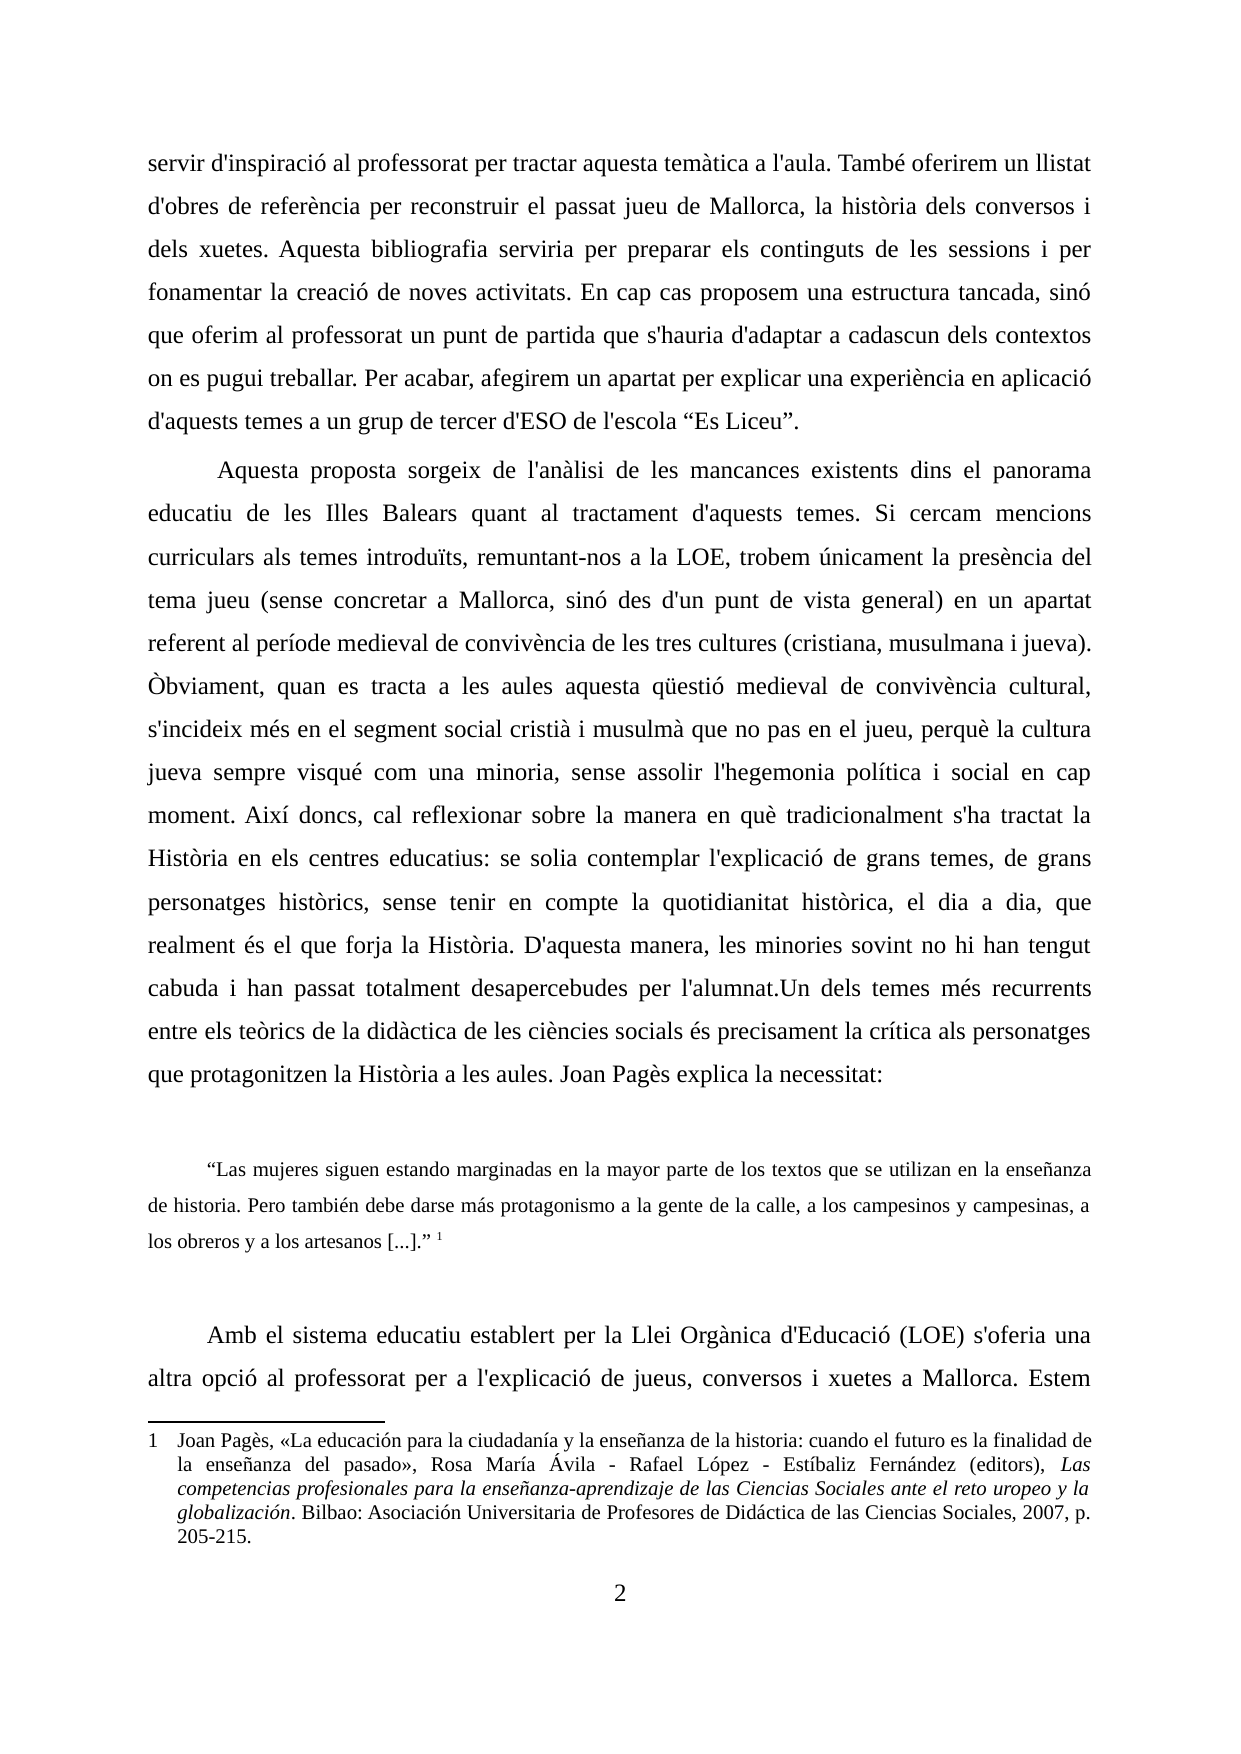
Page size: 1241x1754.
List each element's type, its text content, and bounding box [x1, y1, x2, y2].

text “Las mujeres siguen estando marginadas en la mayor parte de los textos que se utilizan en la enseñanza de historia. Pero también debe darse más protagonismo a la gente de la calle, a los campesinos y campesinas, a los obreros y a los artesanos [...].” [148, 1157, 1093, 1253]
text Aquesta proposta sorgeix de l'anàlisi de les mancances existents dins el panorama educatiu de les Illes Balears quant al tractament d'aquests temes. Si cercam mencions curriculars als temes introduïts, remuntant-nos a la LOE, trobem únicament la presència del tema jueu (sense concretar a Mallorca, sinó des d'un punt de vista general) en un apartat referent al període medieval de convivència de les tres cultures (cristiana, musulmana i jueva). Òbviament, quan es tracta a les aules aquesta qüestió medieval de convivència cultural, s'incideix més en el segment social cristià i musulmà que no pas en el jueu, perquè la cultura jueva sempre visqué com una minoria, sense assolir l'hegemonia política i social en cap moment. Així doncs, cal reflexionar sobre la manera en què tradicionalment s'ha tractat la Història en els centres educatius: se solia contemplar l'explicació de grans temes, de grans personatges històrics, sense tenir en compte la quotidianitat històrica, el dia a dia, que realment és el que forja la Història. D'aquesta manera, les minories sovint no hi han tengut cabuda i han passat totalment desapercebudes per l'alumnat.Un dels temes més recurrents entre els teòrics de la didàctica de les ciències socials és precisament la crítica als personatges que protagonitzen la Història a les aules. Joan Pagès explica la necessitat: [148, 455, 1093, 1088]
text servir d'inspiració al professorat per tractar aquesta temàtica a l'aula. També oferirem un llistat d'obres de referència per reconstruir el passat jueu de Mallorca, la història dels conversos i dels xuetes. Aquesta bibliografia serviria per preparar els continguts de les sessions i per fonamentar la creació de noves activitats. En cap cas proposem una estructura tancada, sinó que oferim al professorat un punt de partida que s'hauria d'adaptar a cadascun dels contextos on es pugui treballar. Per acabar, afegirem un apartat per explicar una experiència en aplicació d'aquests temes a un grup de tercer d'ESO de l'escola “Es Liceu”. [148, 148, 1093, 435]
text Amb el sistema educatiu establert per la Llei Orgànica d'Educació (LOE) s'oferia una altra opció al professorat per a l'explicació de jueus, conversos i xuetes a Mallorca. Estem [148, 1320, 1093, 1392]
text Joan Pagès, «La educación para la ciudadanía y la enseñanza de la historia: cuando el futuro es la finalidad de la enseñanza del pasado», Rosa María Ávila - Rafael López - Estíbaliz Fernández (editors), Las competencias profesionales para la enseñanza-aprendizaje de las Ciencias Sociales ante el reto uropeo y la globalización. Bilbao: Asociación Universitaria de Profesores de Didáctica de las Ciencias Sociales, 2007, p. 205-215. [148, 1428, 1093, 1548]
